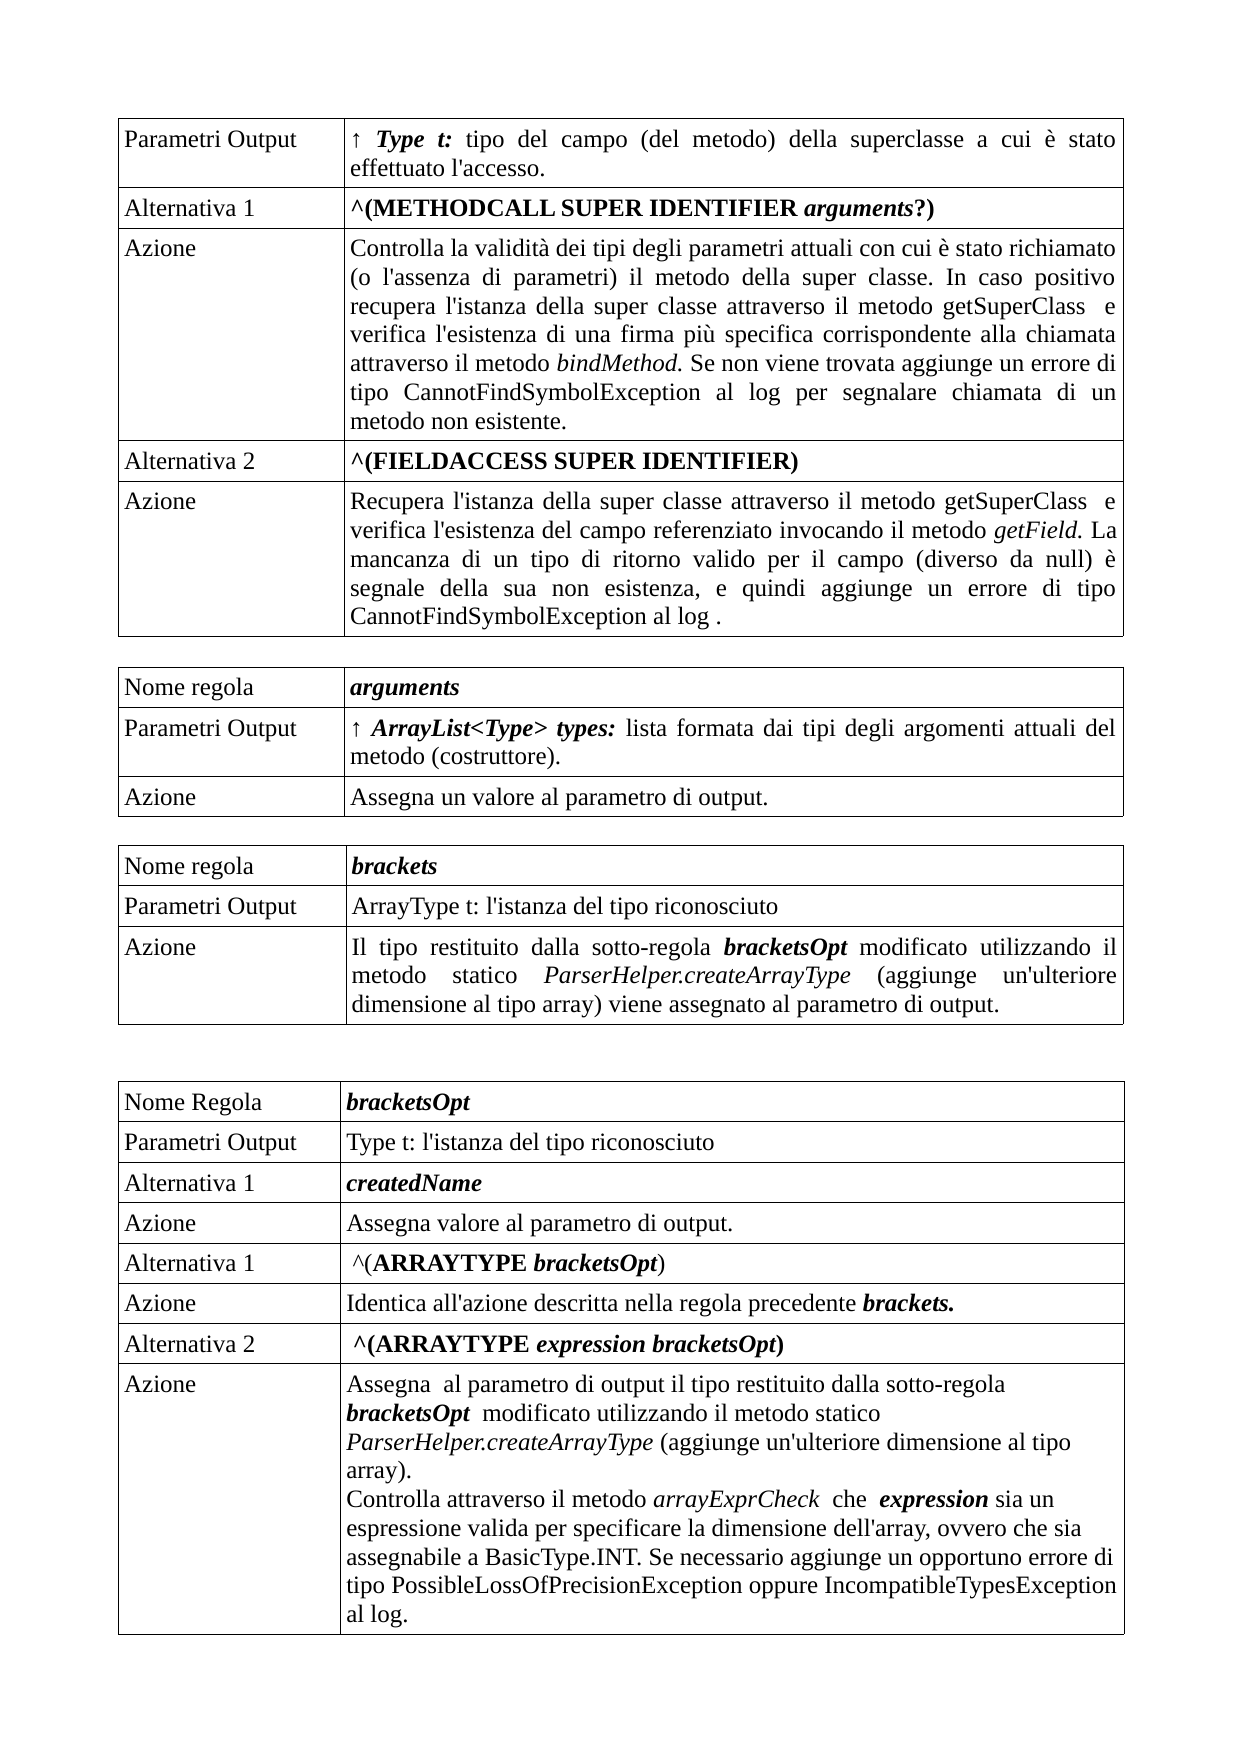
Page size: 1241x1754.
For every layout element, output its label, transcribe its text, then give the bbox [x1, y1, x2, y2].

table_cell createdName [341, 1163, 1124, 1202]
table_cell Type t: l'istanza del tipo riconosciuto [341, 1122, 1124, 1162]
table_cell Azione [119, 1364, 340, 1634]
table_cell Azione [119, 1284, 340, 1323]
table_cell ^(ARRAYTYPE bracketsOpt) [341, 1244, 1124, 1283]
table_cell ^(METHODCALL SUPER IDENTIFIER arguments?) [345, 188, 1123, 227]
table_cell Assegna un valore al parametro di output. [345, 777, 1123, 816]
table_cell Il tipo restituito dalla sotto-regola bracketsOpt modificato utilizzando il metodo statico ParserHelper.createArrayType (aggiunge un'ulteriore dimensione al tipo array) viene assegnato al parametro di output. [347, 927, 1123, 1023]
table_cell Assegna valore al parametro di output. [341, 1203, 1124, 1242]
table_cell Alternativa 1 [119, 1163, 340, 1202]
table_cell Parametri Output [119, 886, 346, 926]
table_cell Alternativa 2 [119, 1324, 340, 1363]
table_cell ↑ ArrayList<Type> types: lista formata dai tipi degli argomenti attuali del metodo (costruttore). [345, 708, 1123, 776]
table_cell Azione [119, 777, 344, 816]
table_cell Parametri Output [119, 119, 344, 187]
table_cell Assegna al parametro di output il tipo restituito dalla sotto-regola bracketsOpt modificato utilizzando il metodo statico ParserHelper.createArrayType (aggiunge un'ulteriore dimensione al tipo array). Controlla attraverso il metodo arrayExprCheck che expression sia un espressione valida per specificare la dimensione dell'array, ovvero che sia assegnabile a BasicType.INT. Se necessario aggiunge un opportuno errore di tipo PossibleLossOfPrecisionException oppure IncompatibleTypesException al log. [341, 1364, 1124, 1634]
table_cell Alternativa 1 [119, 188, 344, 227]
table_cell ^(FIELDACCESS SUPER IDENTIFIER) [345, 441, 1123, 481]
table_cell Azione [119, 1203, 340, 1242]
table_cell Recupera l'istanza della super classe attraverso il metodo getSuperClass e verifica l'esistenza del campo referenziato invocando il metodo getField. La mancanza di un tipo di ritorno valido per il campo (diverso da null) è segnale della sua non esistenza, e quindi aggiunge un errore di tipo CannotFindSymbolException al log . [345, 482, 1123, 636]
table_header arguments [345, 668, 1123, 707]
table_cell ArrayType t: l'istanza del tipo riconosciuto [347, 886, 1123, 926]
table_cell Alternativa 1 [119, 1244, 340, 1283]
table_cell Alternativa 2 [119, 441, 344, 481]
table_cell Parametri Output [119, 708, 344, 776]
table_header Nome regola [119, 668, 344, 707]
table_header Nome regola [119, 846, 346, 885]
table_cell ↑ Type t: tipo del campo (del metodo) della superclasse a cui è stato effettuato l'accesso. [345, 119, 1123, 187]
table_header brackets [347, 846, 1123, 885]
table_cell Identica all'azione descritta nella regola precedente brackets. [341, 1284, 1124, 1323]
table_header Nome Regola [119, 1082, 340, 1121]
table_cell Controlla la validità dei tipi degli parametri attuali con cui è stato richiamato (o l'assenza di parametri) il metodo della super classe. In caso positivo recupera l'istanza della super classe attraverso il metodo getSuperClass e verifica l'esistenza di una firma più specifica corrispondente alla chiamata attraverso il metodo bindMethod. Se non viene trovata aggiunge un errore di tipo CannotFindSymbolException al log per segnalare chiamata di un metodo non esistente. [345, 229, 1123, 440]
table_cell ^(ARRAYTYPE expression bracketsOpt) [341, 1324, 1124, 1363]
table_cell Azione [119, 927, 346, 1023]
table_cell Azione [119, 482, 344, 636]
table_header bracketsOpt [341, 1082, 1124, 1121]
table_cell Parametri Output [119, 1122, 340, 1162]
table_cell Azione [119, 229, 344, 440]
